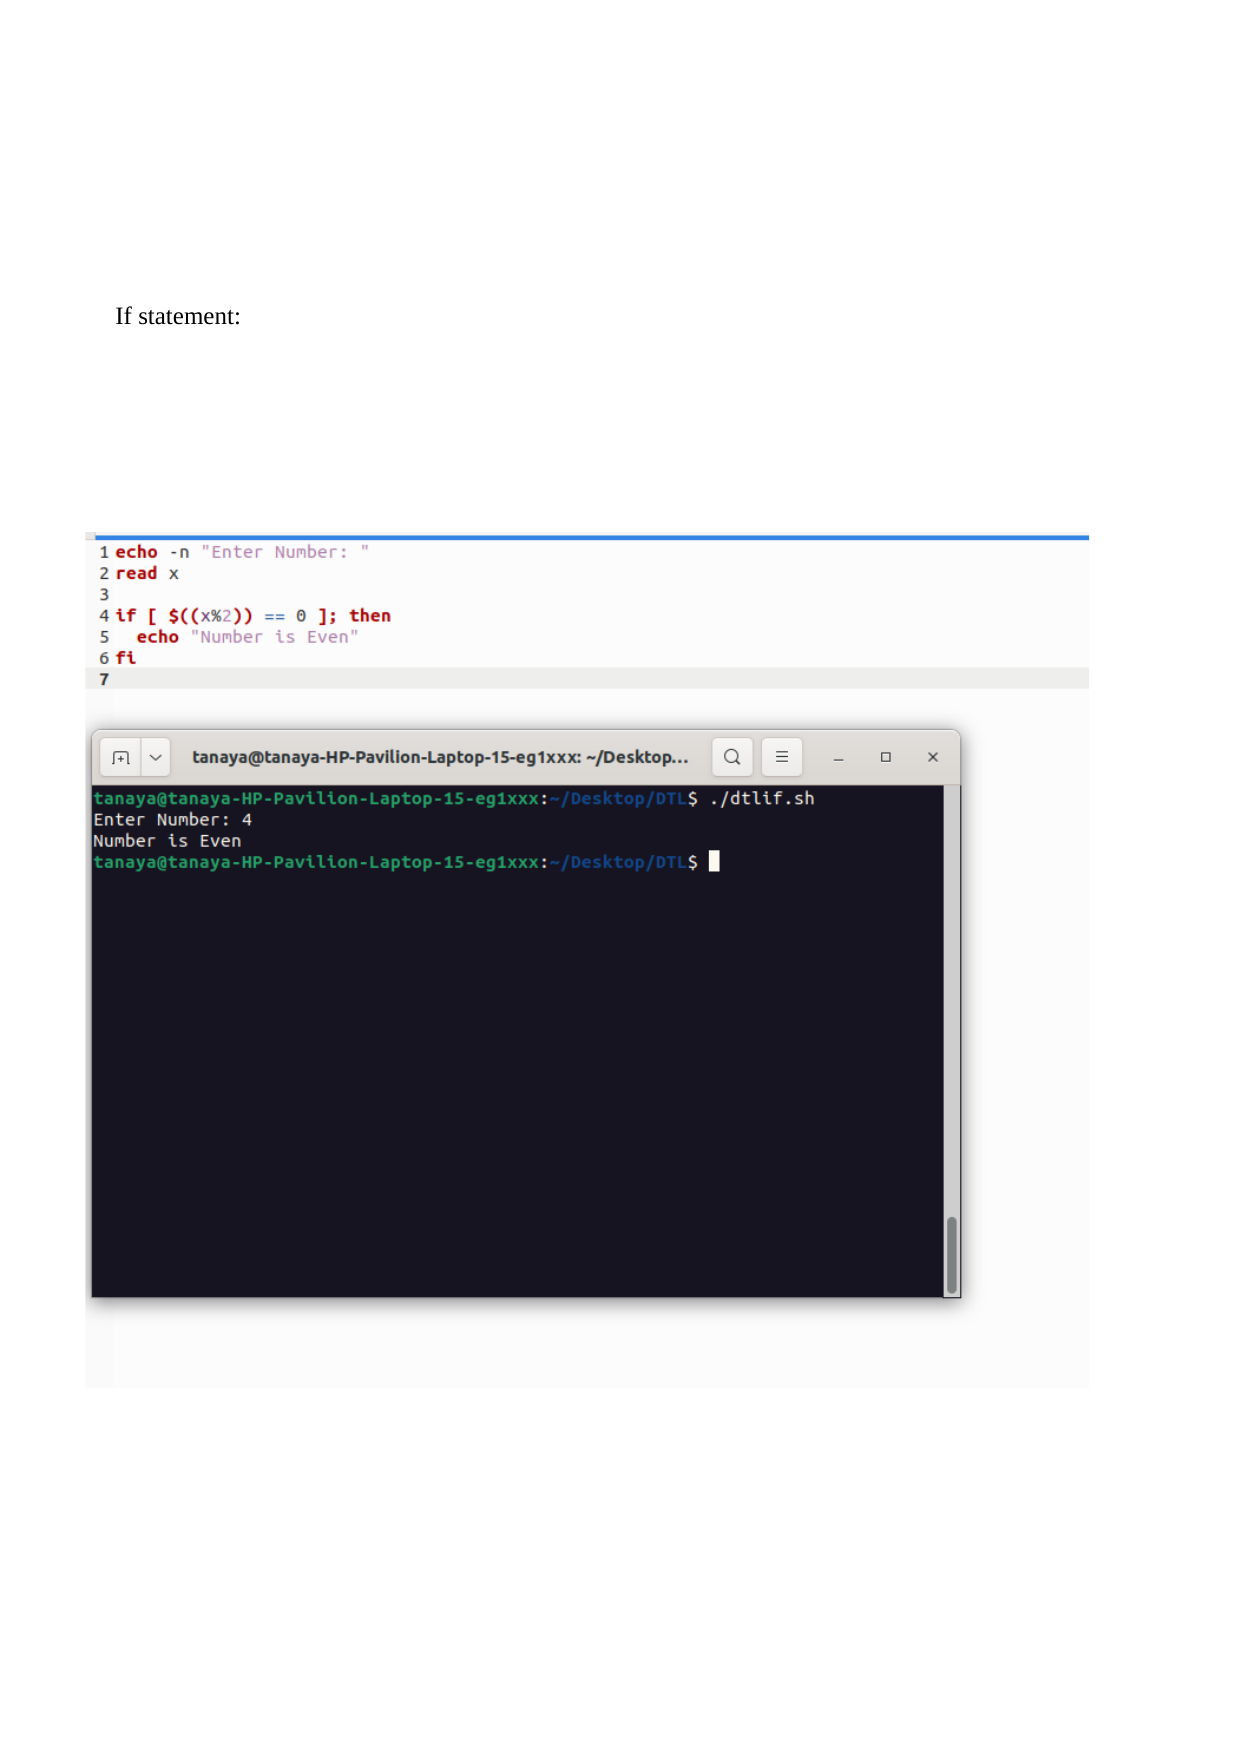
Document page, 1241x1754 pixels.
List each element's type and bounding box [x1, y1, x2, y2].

picture [85, 532, 1090, 1388]
